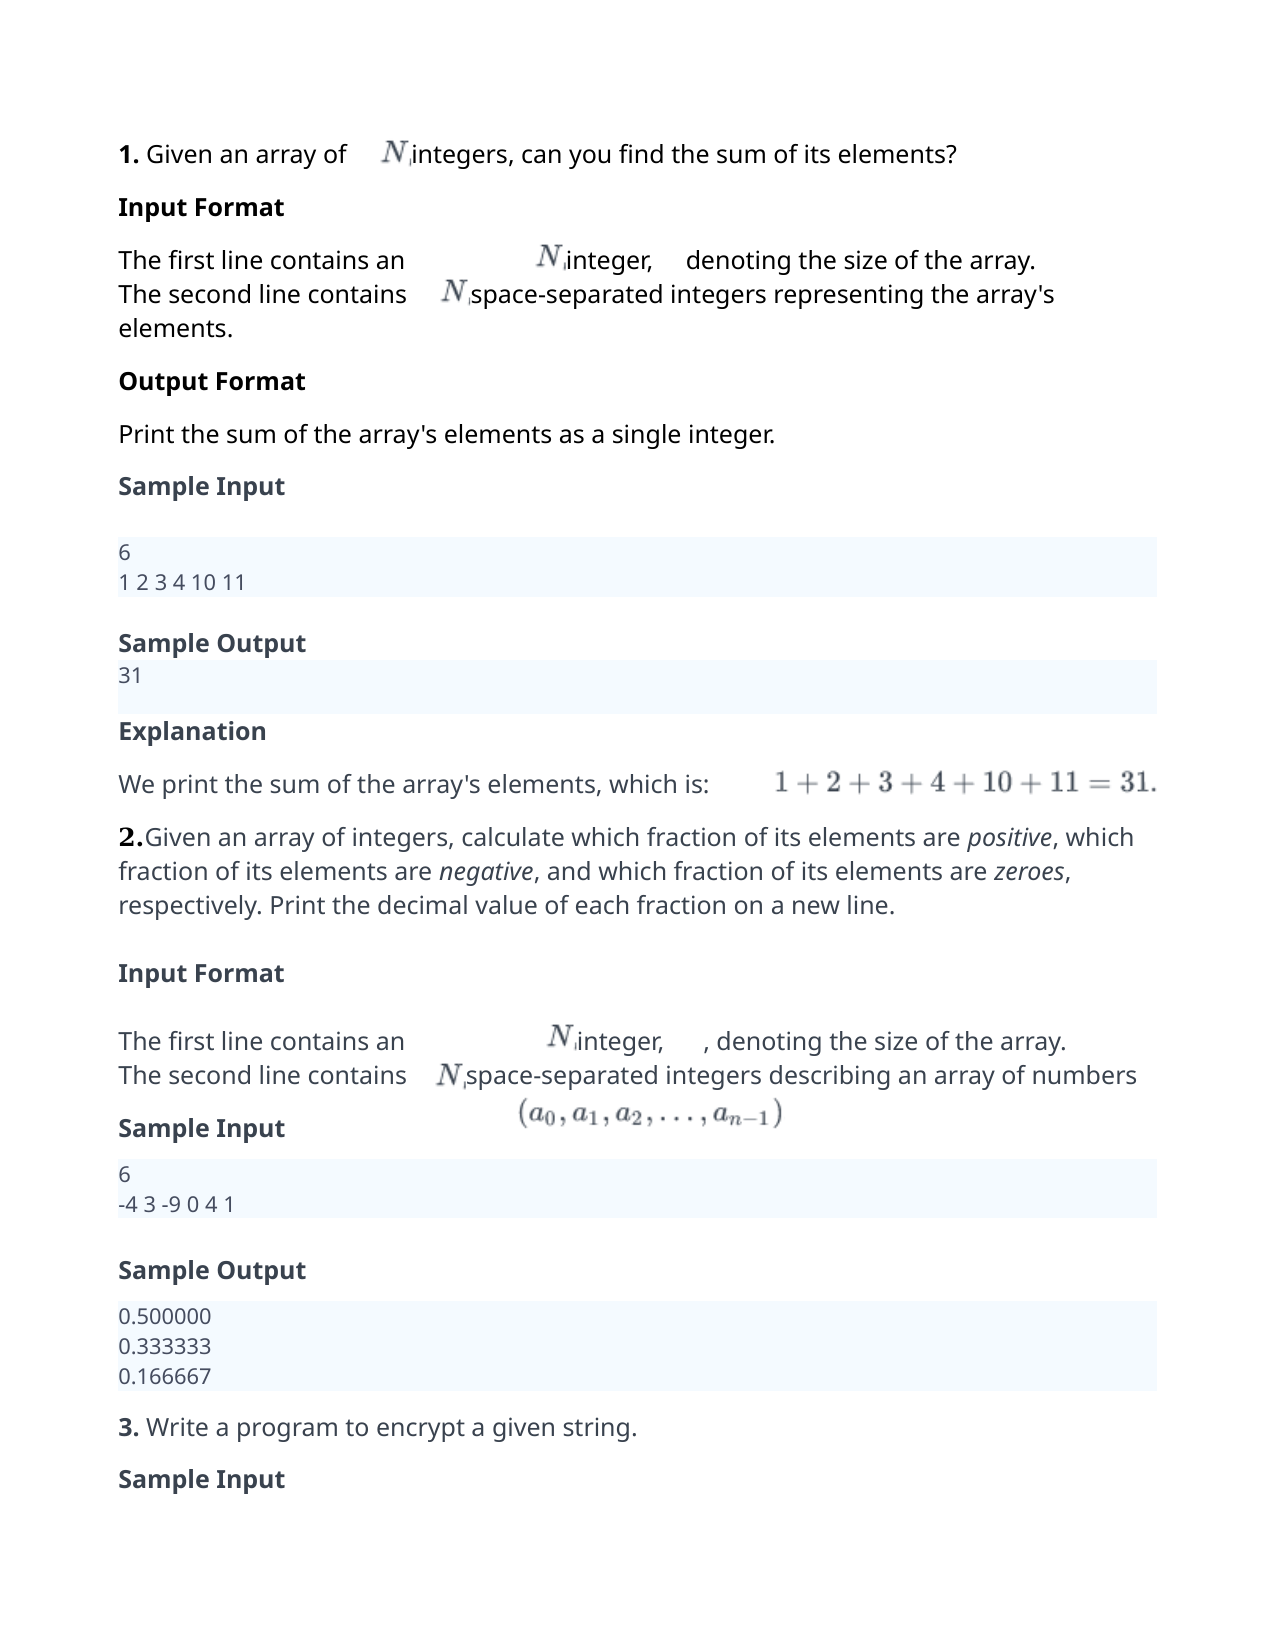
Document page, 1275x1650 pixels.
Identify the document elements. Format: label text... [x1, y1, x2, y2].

picture [545, 1017, 577, 1054]
picture [534, 237, 566, 274]
text 2.Given an array of integers, calculate which fraction of its elements are positive, which fraction of its elements are negative, and which fraction of its elements are zeroes, respectively. Print the decimal value of each fraction on a new line. [118, 820, 1157, 922]
text Print the sum of the array's elements as a single integer. [118, 416, 1157, 450]
picture [768, 763, 1160, 798]
text The first line contains an integer, denoting the size of the array. The second line contains space-separated integers representing the array's elements. [118, 242, 1157, 345]
text 0.166667 [118, 1361, 1157, 1391]
text Input Format [118, 190, 1157, 224]
text Sample Output [118, 626, 1157, 660]
text Sample Input [118, 469, 1157, 503]
picture [439, 272, 471, 309]
picture [434, 1056, 466, 1093]
text Output Format [118, 363, 1157, 397]
text Input Format [118, 956, 1157, 990]
text Sample Input [118, 1110, 1157, 1144]
text Sample Output [118, 1252, 1157, 1287]
text 1. Given an array of integers, can you find the sum of its elements? [118, 137, 1157, 171]
text We print the sum of the array's elements, which is: [118, 767, 1157, 801]
picture [379, 133, 412, 170]
text 6 [118, 537, 1157, 567]
text Sample Input [118, 1462, 1157, 1496]
text 0.333333 [118, 1331, 1157, 1361]
text Explanation [118, 714, 1157, 748]
text 0.500000 [118, 1301, 1157, 1331]
text 31 [118, 660, 1157, 690]
text 3. Write a program to encrypt a given string. [118, 1409, 1157, 1443]
text The first line contains an integer, , denoting the size of the array. The second line contains space-separated integers describing an array of numbers [118, 1023, 1157, 1091]
text -4 3 -9 0 4 1 [118, 1189, 1157, 1218]
text 6 [118, 1159, 1157, 1189]
picture [514, 1092, 786, 1133]
text 1 2 3 4 10 11 [118, 567, 1157, 597]
